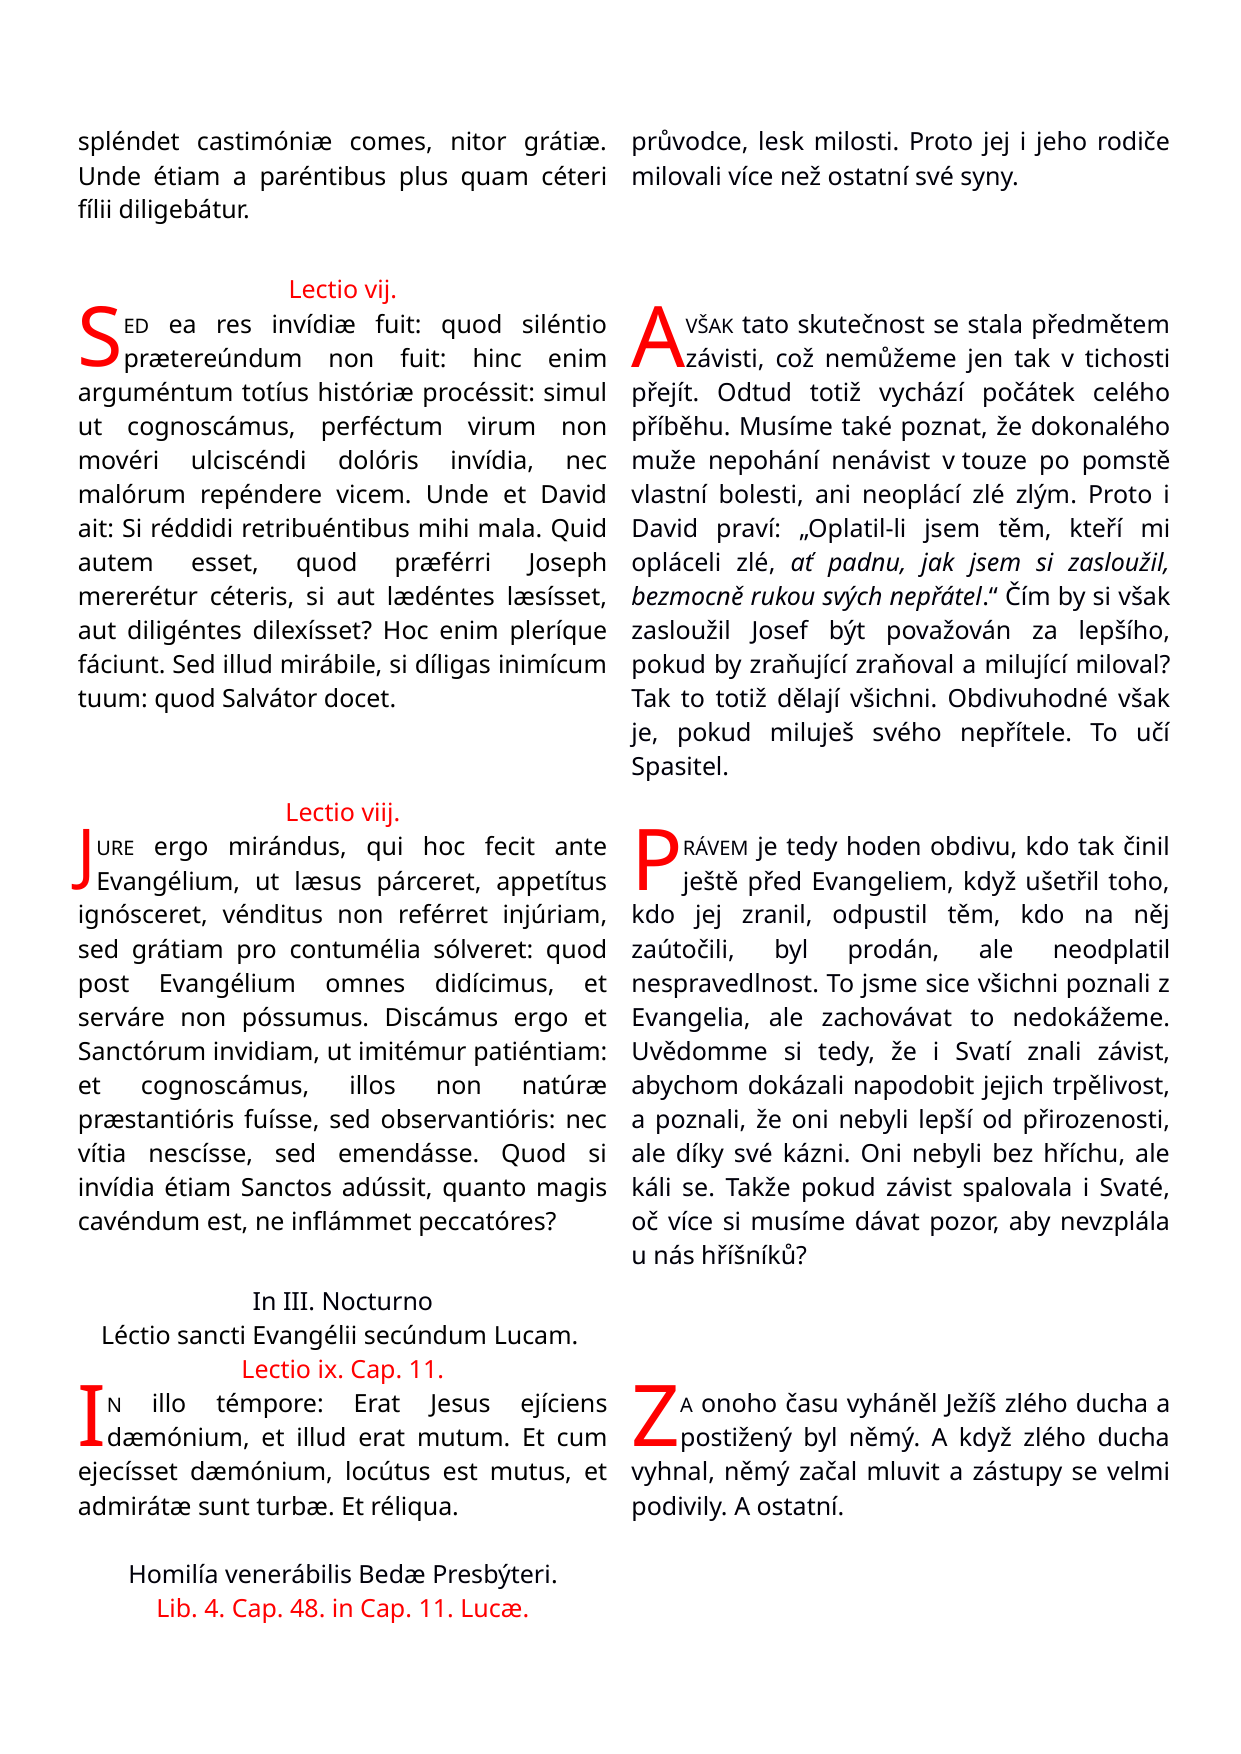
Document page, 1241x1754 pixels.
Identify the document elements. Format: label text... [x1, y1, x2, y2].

table_cell průvodce, lesk milosti. Proto jej i jeho rodiče milovali více než ostatní své syny. [619, 118, 1182, 266]
table_cell Právem je tedy hoden obdivu, kdo tak činil ještě před Evangeliem, když ušetřil toho, kdo jej zranil, odpustil těm, kdo na něj zaútočili, byl prodán, ale neodplatil nespravedlnost. To jsme sice všichni poznali z Evangelia, ale zachovávat to nedokážeme. Uvědomme si tedy, že i Svatí znali závist, abychom dokázali napodobit jejich trpělivost, a poznali, že oni nebyli lepší od přirozenosti, ale díky své kázni. Oni nebyli bez hříchu, ale káli se. Takže pokud závist spalovala i Svaté, oč více si musíme dávat pozor, aby nevzplála u nás hříšníků? [619, 789, 1182, 1278]
table_cell Lectio vij. Sed ea res invídiæ fuit: quod siléntio prætereúndum non fuit: hinc enim arguméntum totíus históriæ procéssit: simul ut cognoscámus, perféctum virum non movéri ulciscéndi dolóris invídia, nec malórum repéndere vicem. Unde et David ait: Si réddidi retribuéntibus mihi mala. Quid autem esset, quod præférri Joseph mererétur céteris, si aut lædéntes læsísset, aut diligéntes dilexísset? Hoc enim pleríque fáciunt. Sed illud mirábile, si díligas inimícum tuum: quod Salvátor docet. [66, 266, 619, 789]
table_cell In III. Nocturno Léctio sancti Evangélii secúndum Lucam. Lectio ix. Cap. 11. In illo témpore: Erat Jesus ejíciens dæmónium, et illud erat mutum. Et cum ejecísset dæmónium, locútus est mutus, et admirátæ sunt turbæ. Et réliqua. Homilía venerábilis Bedæ Presbýteri. Lib. 4. Cap. 48. in Cap. 11. Lucæ. Dæmoníacus iste apud Matthæum non solum mutus, sed et cæcus fuísse narrátur: curatúsque dícitur a Dómino, ita ut loquerétur, et vidéret. Tria ergo signa simul in uno hómine perpetráta sunt: cæcus videt, mutus lóquitur, posséssus a dæmone liberátur. Quod et tunc quidem carnáliter factum est, sed et quotídie complétur in conversióne credéntium: ut, expúlso primum dæmone, fidei lumen aspíciant; deinde ad laudes Dei tacéntia prius ora laxéntur. [66, 1278, 619, 1630]
table_cell Avšak tato skutečnost se stala předmětem závisti, což nemůžeme jen tak v tichosti přejít. Odtud totiž vychází počátek celého příběhu. Musíme také poznat, že dokonalého muže nepohání nenávist v touze po pomstě vlastní bolesti, ani neoplácí zlé zlým. Proto i David praví: „Oplatil-li jsem těm, kteří mi opláceli zlé, ať padnu, jak jsem si zasloužil, bezmocně rukou svých nepřátel.“ Čím by si však zasloužil Josef být považován za lepšího, pokud by zraňující zraňoval a milující miloval? Tak to totiž dělají všichni. Obdivuhodné však je, pokud miluješ svého nepřítele. To učí Spasitel. [619, 266, 1182, 789]
table_cell Lectio viij. Jure ergo mirándus, qui hoc fecit ante Evangélium, ut læsus párceret, appetítus ignósceret, vénditus non reférret injúriam, sed grátiam pro contumélia sólveret: quod post Evangélium omnes didícimus, et serváre non póssumus. Discámus ergo et Sanctórum invidiam, ut imitémur patiéntiam: et cognoscámus, illos non natúræ præstantióris fuísse, sed observantióris: nec vítia nescísse, sed emendásse. Quod si invídia étiam Sanctos adússit, quanto magis cavéndum est, ne inflámmet peccatóres? [66, 789, 619, 1278]
table_cell Za onoho času vyháněl Ježíš zlého ducha a postižený byl němý. A když zlého ducha vyhnal, němý začal mluvit a zástupy se velmi podivily. A ostatní. Matouš ve svém Evangeliu píše, že onen muž posedlý zlým duchem nebyl jen němý, ale i slepý. Píše, že jej Pán uzdravil, takže mluvil i viděl. Tři znamení najednou jsou tedy vykonána u jednoho člověka: slepý vidí, němý hovoří, posedlý zlým duchem je osvobozen. Tehdy se skutečně stalo to, co se každý den naplňuje při obracení na víru: nejprve je vyhnán zlý duch, člověk uzří světlo víry, a poté ústa dříve mlčící jsou ku chvále Boží uvolněna. [619, 1278, 1182, 1630]
table_cell spléndet castimóniæ comes, nitor grátiæ. Unde étiam a paréntibus plus quam céteri fílii diligebátur. [66, 118, 619, 266]
